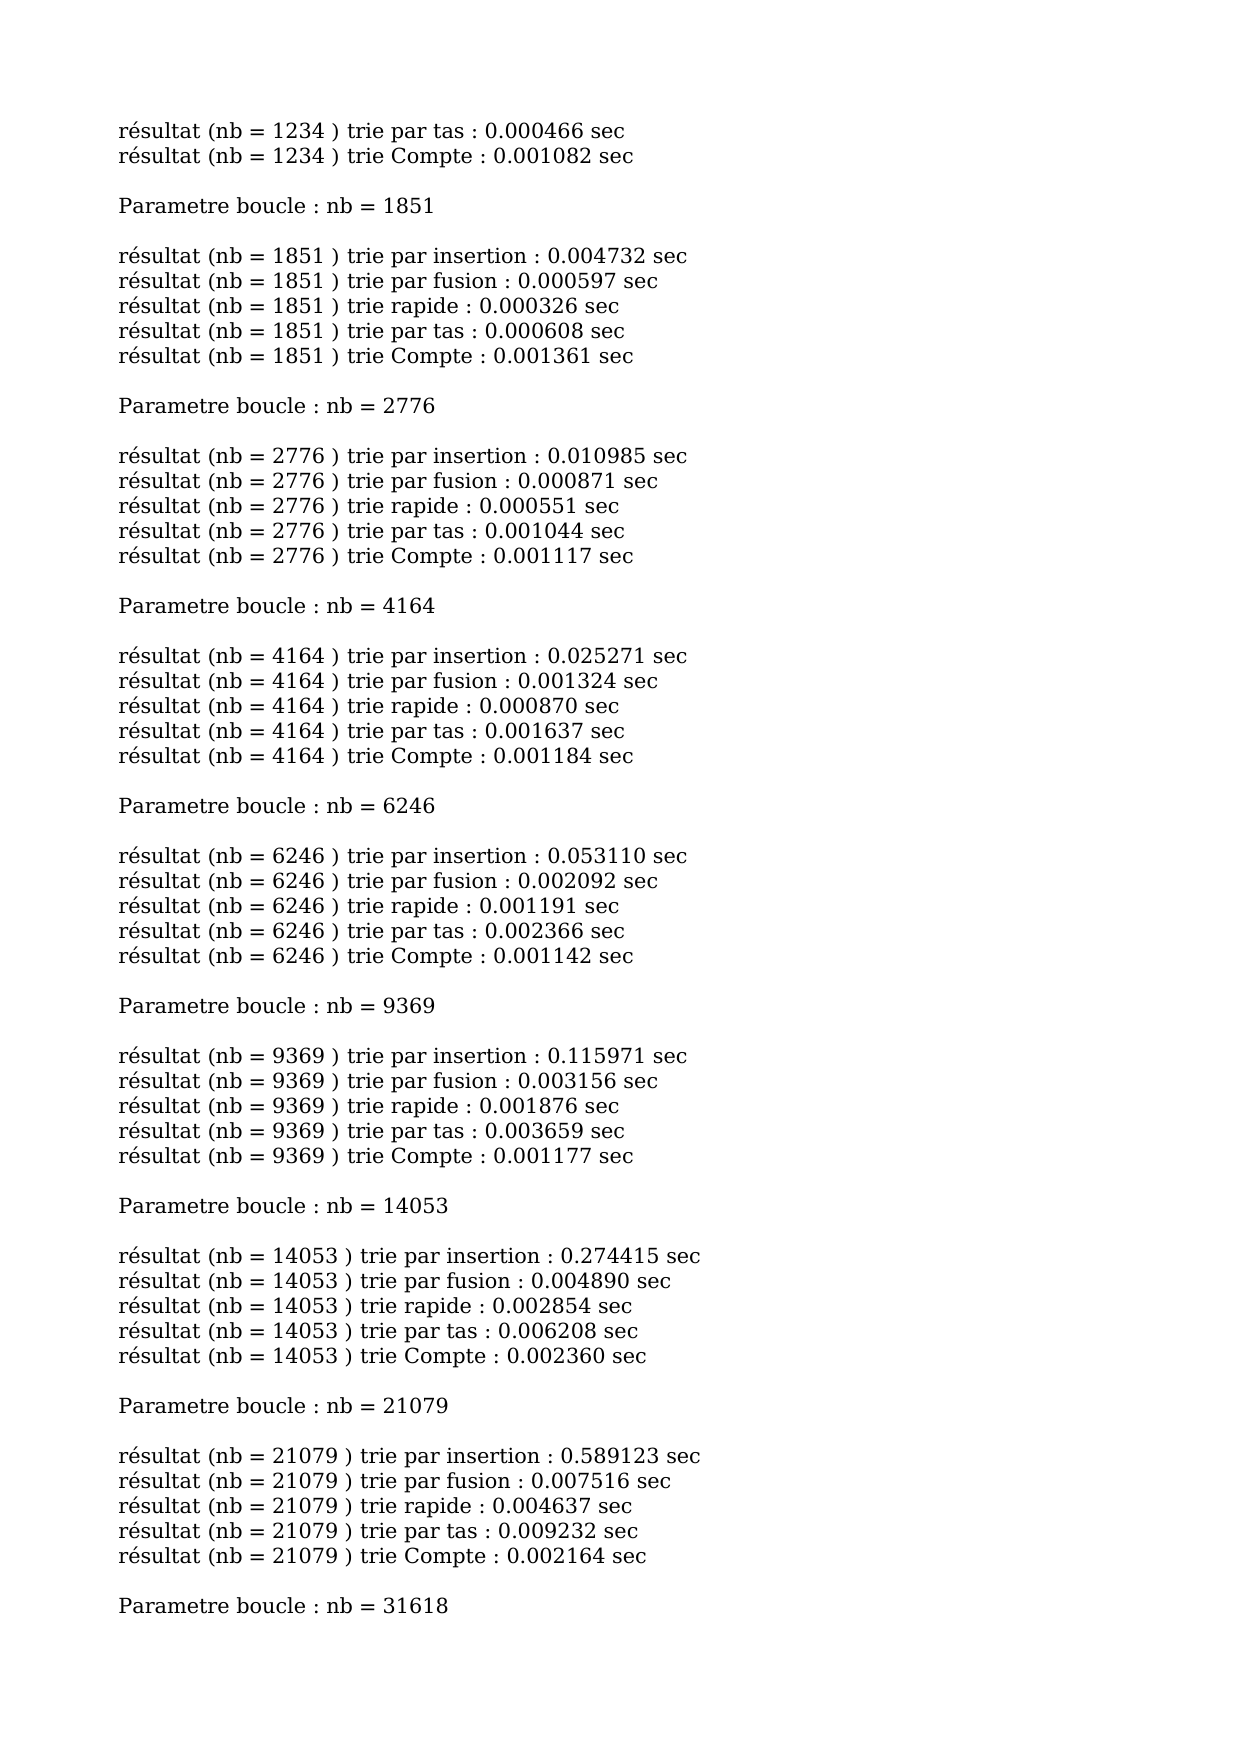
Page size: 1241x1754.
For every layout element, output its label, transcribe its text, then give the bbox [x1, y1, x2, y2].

text résultat (nb = 2776 ) trie Compte : 0.001117 sec [118, 543, 1122, 568]
text résultat (nb = 21079 ) trie par insertion : 0.589123 sec [118, 1443, 1122, 1468]
text résultat (nb = 9369 ) trie par fusion : 0.003156 sec [118, 1068, 1122, 1093]
text résultat (nb = 6246 ) trie par tas : 0.002366 sec [118, 918, 1122, 943]
text résultat (nb = 1234 ) trie Compte : 0.001082 sec [118, 143, 1122, 168]
text résultat (nb = 14053 ) trie Compte : 0.002360 sec [118, 1343, 1122, 1368]
text Parametre boucle : nb = 31618 [118, 1593, 1122, 1618]
text Parametre boucle : nb = 6246 [118, 793, 1122, 818]
text Parametre boucle : nb = 14053 [118, 1193, 1122, 1218]
text résultat (nb = 4164 ) trie par insertion : 0.025271 sec [118, 643, 1122, 668]
text résultat (nb = 14053 ) trie rapide : 0.002854 sec [118, 1293, 1122, 1318]
text résultat (nb = 2776 ) trie rapide : 0.000551 sec [118, 493, 1122, 518]
text résultat (nb = 21079 ) trie Compte : 0.002164 sec [118, 1543, 1122, 1568]
text résultat (nb = 4164 ) trie Compte : 0.001184 sec [118, 743, 1122, 768]
text résultat (nb = 1851 ) trie Compte : 0.001361 sec [118, 343, 1122, 368]
text Parametre boucle : nb = 9369 [118, 993, 1122, 1018]
text Parametre boucle : nb = 21079 [118, 1393, 1122, 1418]
text résultat (nb = 9369 ) trie par tas : 0.003659 sec [118, 1118, 1122, 1143]
text Parametre boucle : nb = 2776 [118, 393, 1122, 418]
text résultat (nb = 1851 ) trie par insertion : 0.004732 sec [118, 243, 1122, 268]
text résultat (nb = 14053 ) trie par tas : 0.006208 sec [118, 1318, 1122, 1343]
text résultat (nb = 4164 ) trie rapide : 0.000870 sec [118, 693, 1122, 718]
text résultat (nb = 4164 ) trie par fusion : 0.001324 sec [118, 668, 1122, 693]
text résultat (nb = 9369 ) trie Compte : 0.001177 sec [118, 1143, 1122, 1168]
text résultat (nb = 6246 ) trie rapide : 0.001191 sec [118, 893, 1122, 918]
text résultat (nb = 4164 ) trie par tas : 0.001637 sec [118, 718, 1122, 743]
text Parametre boucle : nb = 4164 [118, 593, 1122, 618]
text résultat (nb = 9369 ) trie rapide : 0.001876 sec [118, 1093, 1122, 1118]
text résultat (nb = 6246 ) trie par fusion : 0.002092 sec [118, 868, 1122, 893]
text résultat (nb = 21079 ) trie par tas : 0.009232 sec [118, 1518, 1122, 1543]
text résultat (nb = 21079 ) trie par fusion : 0.007516 sec [118, 1468, 1122, 1493]
text résultat (nb = 1851 ) trie par tas : 0.000608 sec [118, 318, 1122, 343]
text résultat (nb = 2776 ) trie par tas : 0.001044 sec [118, 518, 1122, 543]
text résultat (nb = 6246 ) trie Compte : 0.001142 sec [118, 943, 1122, 968]
text résultat (nb = 1851 ) trie par fusion : 0.000597 sec [118, 268, 1122, 293]
text résultat (nb = 2776 ) trie par insertion : 0.010985 sec [118, 443, 1122, 468]
text résultat (nb = 21079 ) trie rapide : 0.004637 sec [118, 1493, 1122, 1518]
text résultat (nb = 2776 ) trie par fusion : 0.000871 sec [118, 468, 1122, 493]
text Parametre boucle : nb = 1851 [118, 193, 1122, 218]
text résultat (nb = 1851 ) trie rapide : 0.000326 sec [118, 293, 1122, 318]
text résultat (nb = 9369 ) trie par insertion : 0.115971 sec [118, 1043, 1122, 1068]
text résultat (nb = 6246 ) trie par insertion : 0.053110 sec [118, 843, 1122, 868]
text résultat (nb = 14053 ) trie par fusion : 0.004890 sec [118, 1268, 1122, 1293]
text résultat (nb = 1234 ) trie par tas : 0.000466 sec [118, 118, 1122, 143]
text résultat (nb = 14053 ) trie par insertion : 0.274415 sec [118, 1243, 1122, 1268]
